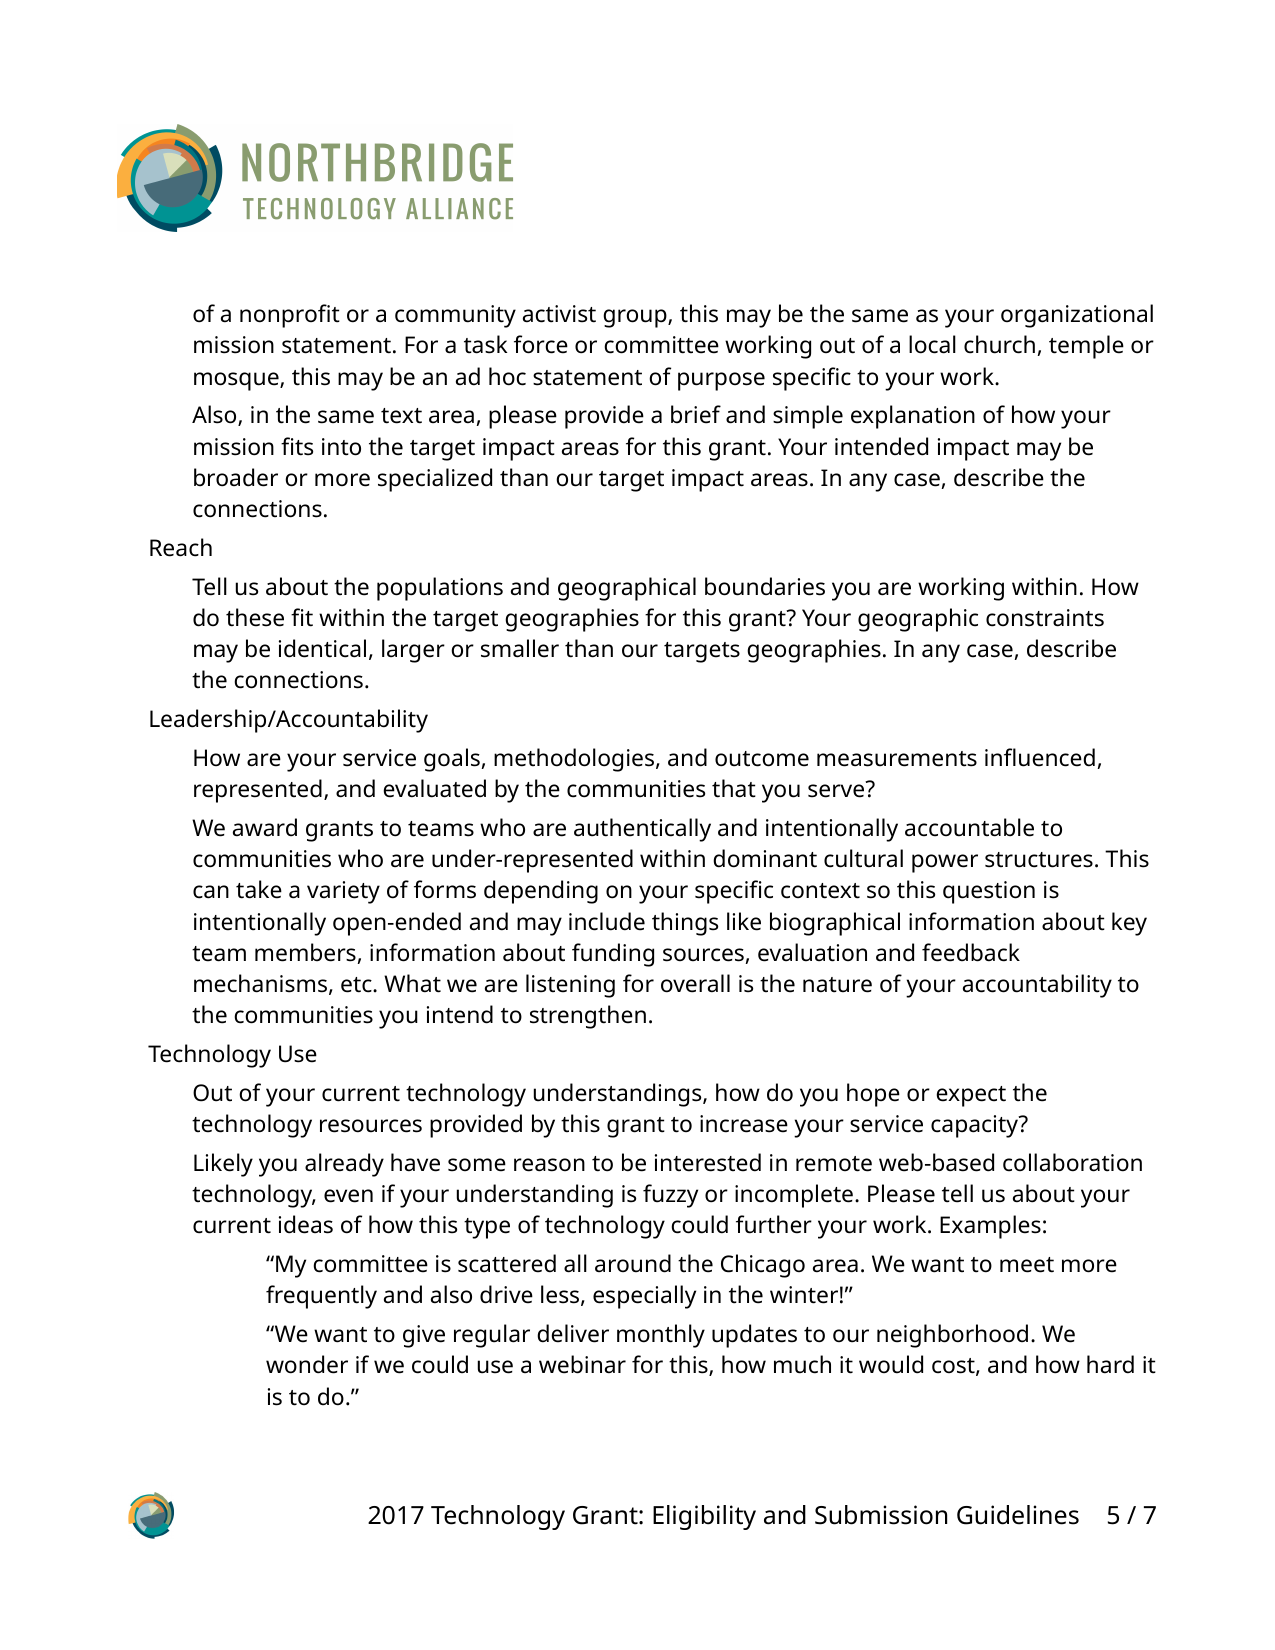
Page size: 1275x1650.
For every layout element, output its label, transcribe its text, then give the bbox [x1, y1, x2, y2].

text Out of your current technology understandings, how do you hope or expect the technology resources provided by this grant to increase your service capacity? [192, 1046, 1157, 1108]
picture [128, 1492, 175, 1539]
text Also, in the same text area, please provide a brief and simple explanation of how your mission fits into the target impact areas for this grant. Your intended impact may be broader or more specialized than our target impact areas. In any case, describe the connections. [192, 368, 1157, 493]
text Leadership/Accountability [148, 672, 1157, 703]
text “Adobe Connect is causing us some frustration. We want to understand what other options might be available to us” [266, 1388, 1157, 1451]
text Tell us about the populations and geographical boundaries you are working within. How do these fit within the target geographies for this grant? Your geographic constraints may be identical, larger or smaller than our targets geographies. In any case, describe the connections. [192, 539, 1157, 664]
text Reach [148, 501, 1157, 532]
text Likely you already have some reason to be interested in remote web-based collaboration technology, even if your understanding is fuzzy or incomplete. Please tell us about your current ideas of how this type of technology could further your work. Examples: [192, 1116, 1157, 1209]
picture [117, 124, 514, 232]
text Technology Use [148, 1007, 1157, 1038]
text Provide a formal or informal mission statement, or statement of purpose, for your team and project. This should be the guiding day-to-day purpose of your work. For a staff team of a nonprofit or a community activist group, this may be the same as your organizational mission statement. For a task force or committee working out of a local church, temple or mosque, this may be an ad hoc statement of purpose specific to your work. [192, 298, 1157, 361]
text We award grants to teams who are authentically and intentionally accountable to communities who are under-represented within dominant cultural power structures. This can take a variety of forms depending on your specific context so this question is intentionally open-ended and may include things like biographical information about key team members, information about funding sources, evaluation and feedback mechanisms, etc. What we are listening for overall is the nature of your accountability to the communities you intend to strengthen. [192, 781, 1157, 999]
text “We want to give regular deliver monthly updates to our neighborhood. We wonder if we could use a webinar for this, how much it would cost, and how hard it is to do.” [266, 1287, 1157, 1381]
text “My committee is scattered all around the Chicago area. We want to meet more frequently and also drive less, especially in the winter!” [266, 1217, 1157, 1279]
text How are your service goals, methodologies, and outcome measurements influenced, represented, and evaluated by the communities that you serve? [192, 711, 1157, 773]
